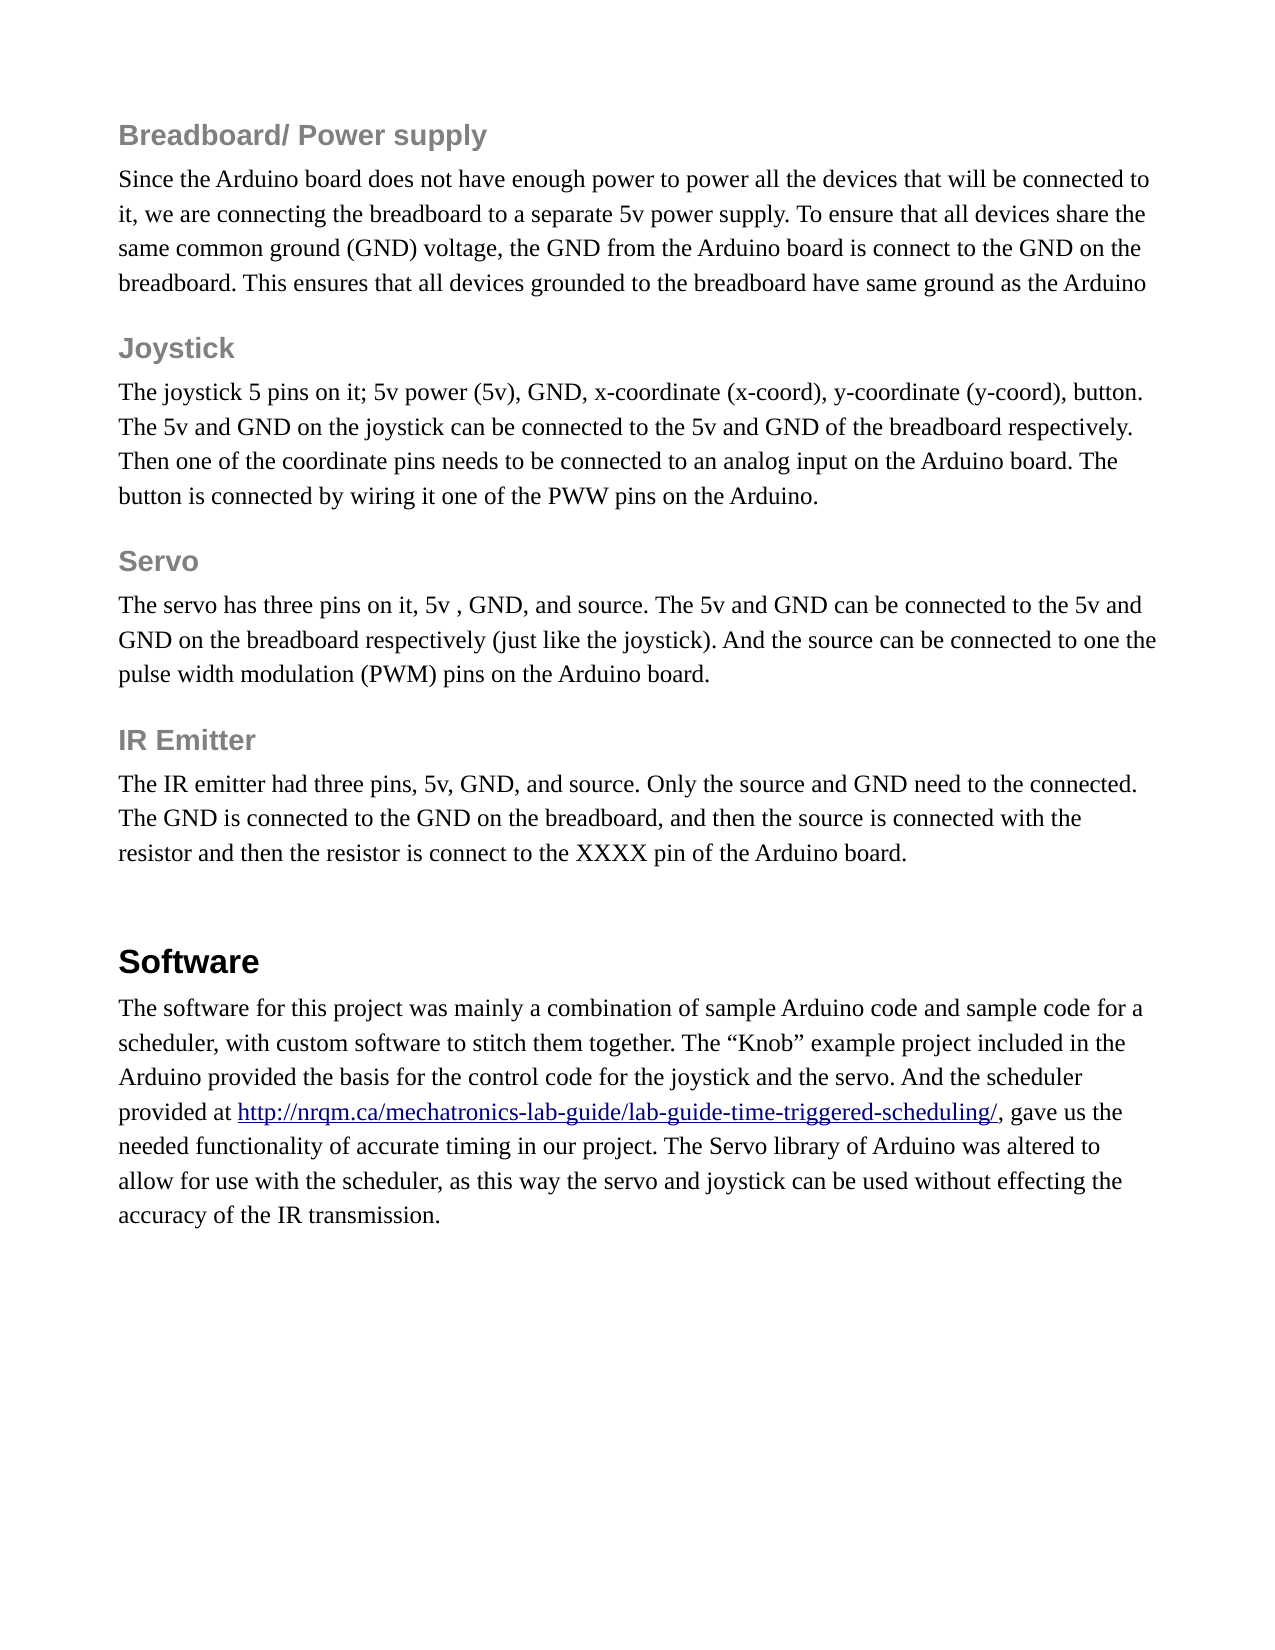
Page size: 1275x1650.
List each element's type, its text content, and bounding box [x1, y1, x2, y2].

subtitle Servo [118, 544, 1157, 578]
subtitle IR Emitter [118, 723, 1157, 757]
subtitle Breadboard/ Power supply [118, 118, 1157, 152]
text The servo has three pins on it, 5v , GND, and source. The 5v and GND can be connected to the 5v and GND on the breadboard respectively (just like the joystick). And the source can be connected to one the pulse width modulation (PWM) pins on the Arduino board. [118, 590, 1157, 688]
subtitle Joystick [118, 331, 1157, 365]
text The joystick 5 pins on it; 5v power (5v), GND, x-coordinate (x-coord), y-coordinate (y-coord), button. The 5v and GND on the joystick can be connected to the 5v and GND of the breadboard respectively. Then one of the coordinate pins needs to be connected to an analog input on the Arduino board. The button is connected by wiring it one of the PWW pins on the Arduino. [118, 377, 1157, 509]
subtitle Software [118, 942, 1157, 981]
text The IR emitter had three pins, 5v, GND, and source. Only the source and GND need to the connected. The GND is connected to the GND on the breadboard, and then the source is connected with the resistor and then the resistor is connect to the XXXX pin of the Arduino board. [118, 769, 1157, 901]
text Since the Arduino board does not have enough power to power all the devices that will be connected to it, we are connecting the breadboard to a separate 5v power supply. To ensure that all devices share the same common ground (GND) voltage, the GND from the Arduino board is connect to the GND on the breadboard. This ensures that all devices grounded to the breadboard have same ground as the Arduino [118, 164, 1157, 296]
text The software for this project was mainly a combination of sample Arduino code and sample code for a scheduler, with custom software to stitch them together. The “Knob” example project included in the Arduino provided the basis for the control code for the joystick and the servo. And the scheduler provided at http://nrqm.ca/mechatronics-lab-guide/lab-guide-time-triggered-scheduling/, gave us the needed functionality of accurate timing in our project. The Servo library of Arduino was altered to allow for use with the scheduler, as this way the servo and joystick can be used without effecting the accuracy of the IR transmission. [118, 993, 1157, 1229]
